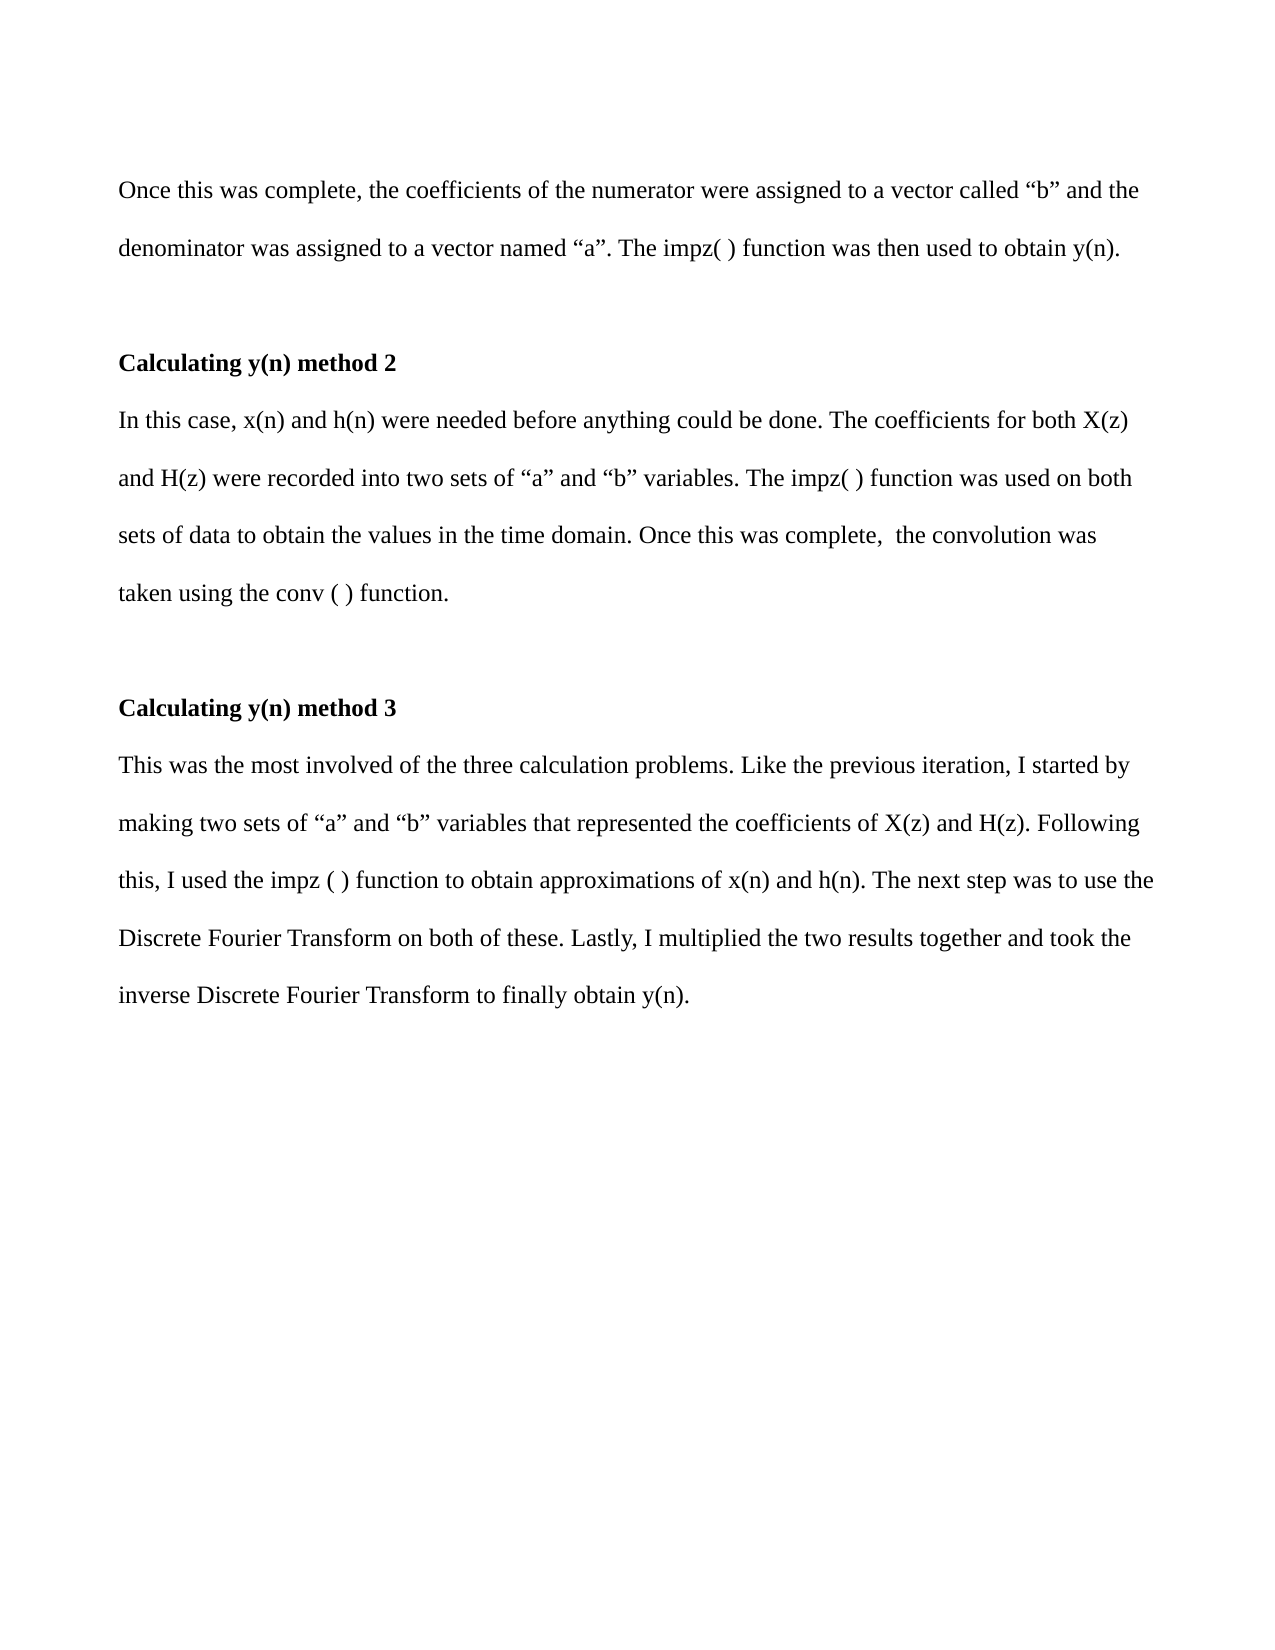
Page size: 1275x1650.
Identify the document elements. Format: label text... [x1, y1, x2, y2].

text This was the most involved of the three calculation problems. Like the previous iteration, I started by making two sets of “a” and “b” variables that represented the coefficients of X(z) and H(z). Following this, I used the impz ( ) function to obtain approximations of x(n) and h(n). The next step was to use the Discrete Fourier Transform on both of these. Lastly, I multiplied the two results together and took the inverse Discrete Fourier Transform to finally obtain y(n). [118, 751, 1157, 1009]
text In this case, x(n) and h(n) were needed before anything could be done. The coefficients for both X(z) and H(z) were recorded into two sets of “a” and “b” variables. The impz( ) function was used on both sets of data to obtain the values in the time domain. Once this was complete, the convolution was taken using the conv ( ) function. [118, 406, 1157, 607]
text Calculating y(n) method 2 [118, 348, 1157, 377]
text Calculating y(n) method 3 [118, 693, 1157, 722]
text Once this was complete, the coefficients of the numerator were assigned to a vector called “b” and the denominator was assigned to a vector named “a”. The impz( ) function was then used to obtain y(n). [118, 176, 1157, 262]
